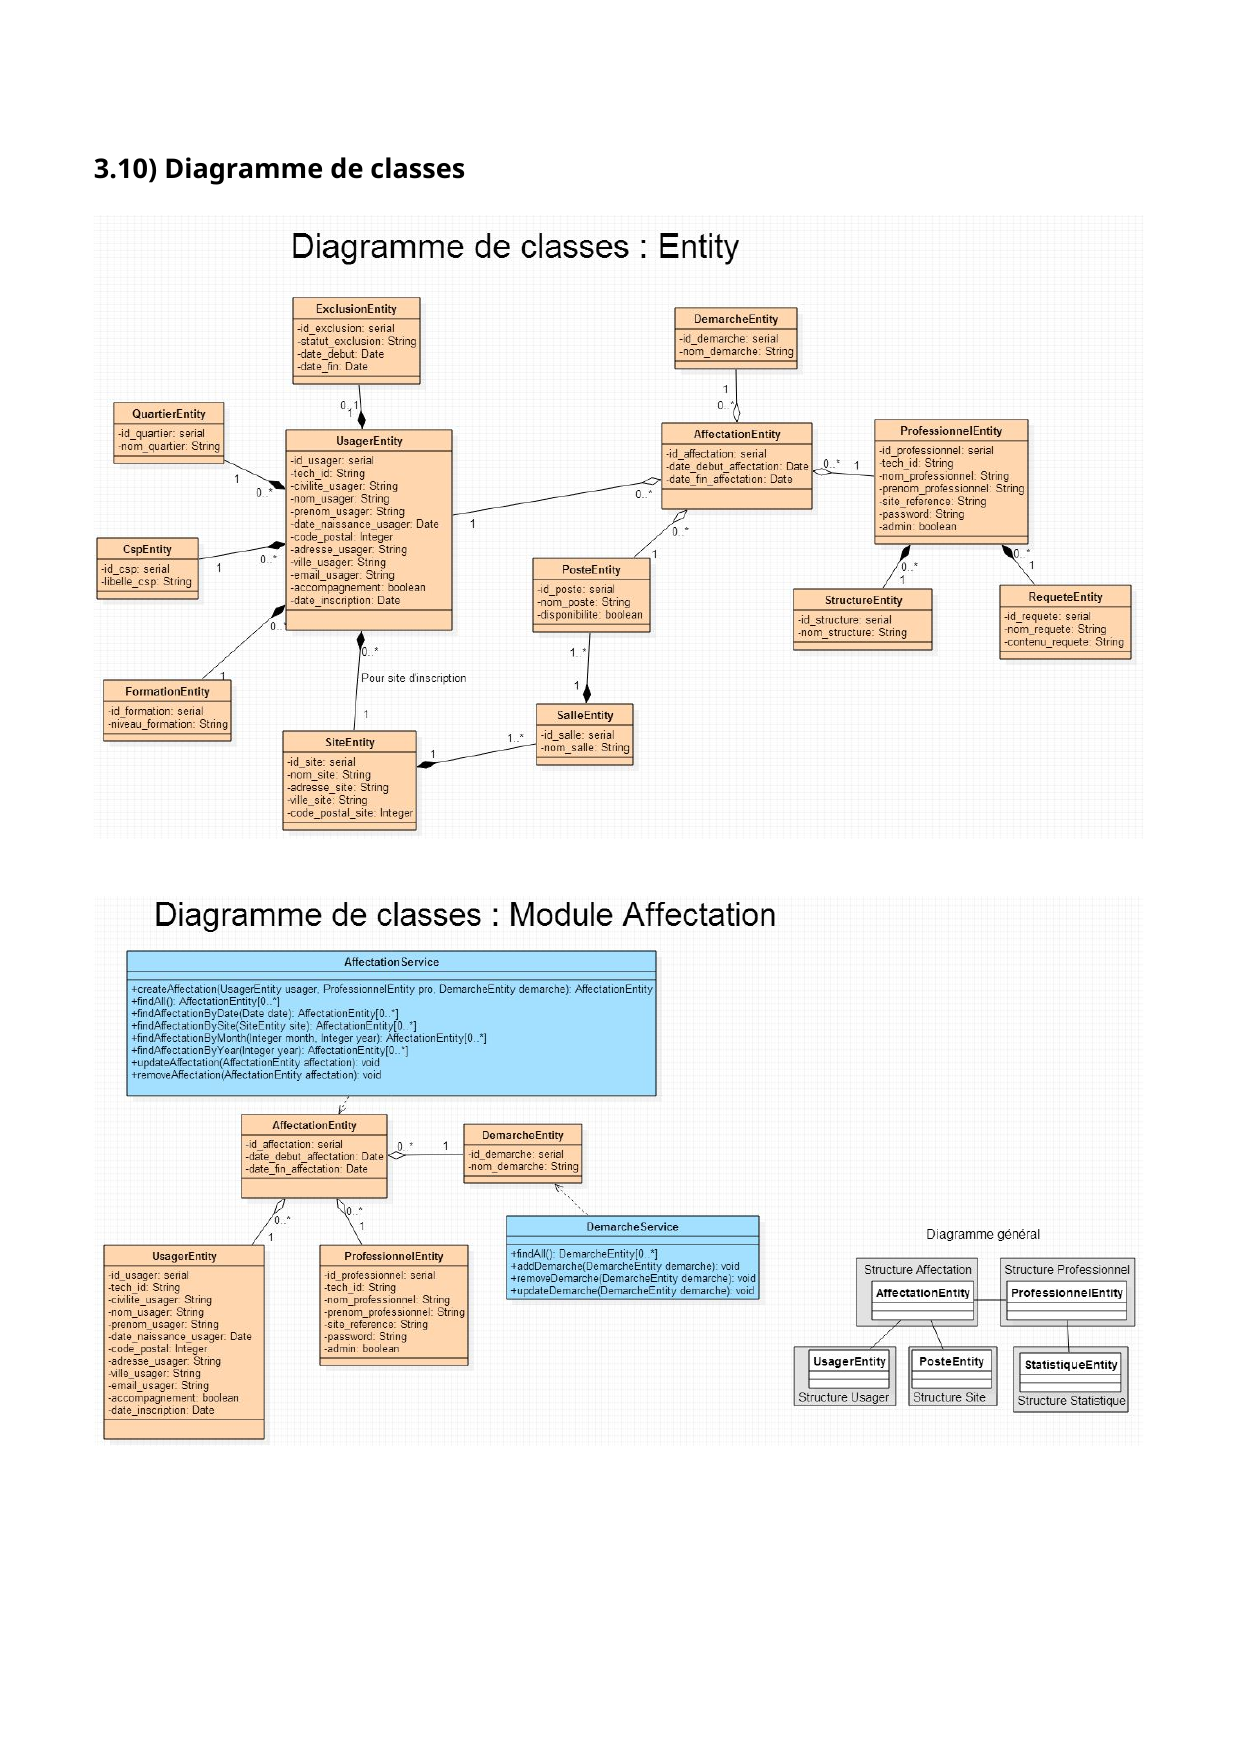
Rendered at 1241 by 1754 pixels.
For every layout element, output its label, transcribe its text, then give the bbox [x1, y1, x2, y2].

picture [93, 896, 1144, 1446]
subtitle 3.10) Diagramme de classes [94, 150, 1143, 187]
picture [93, 215, 1144, 839]
